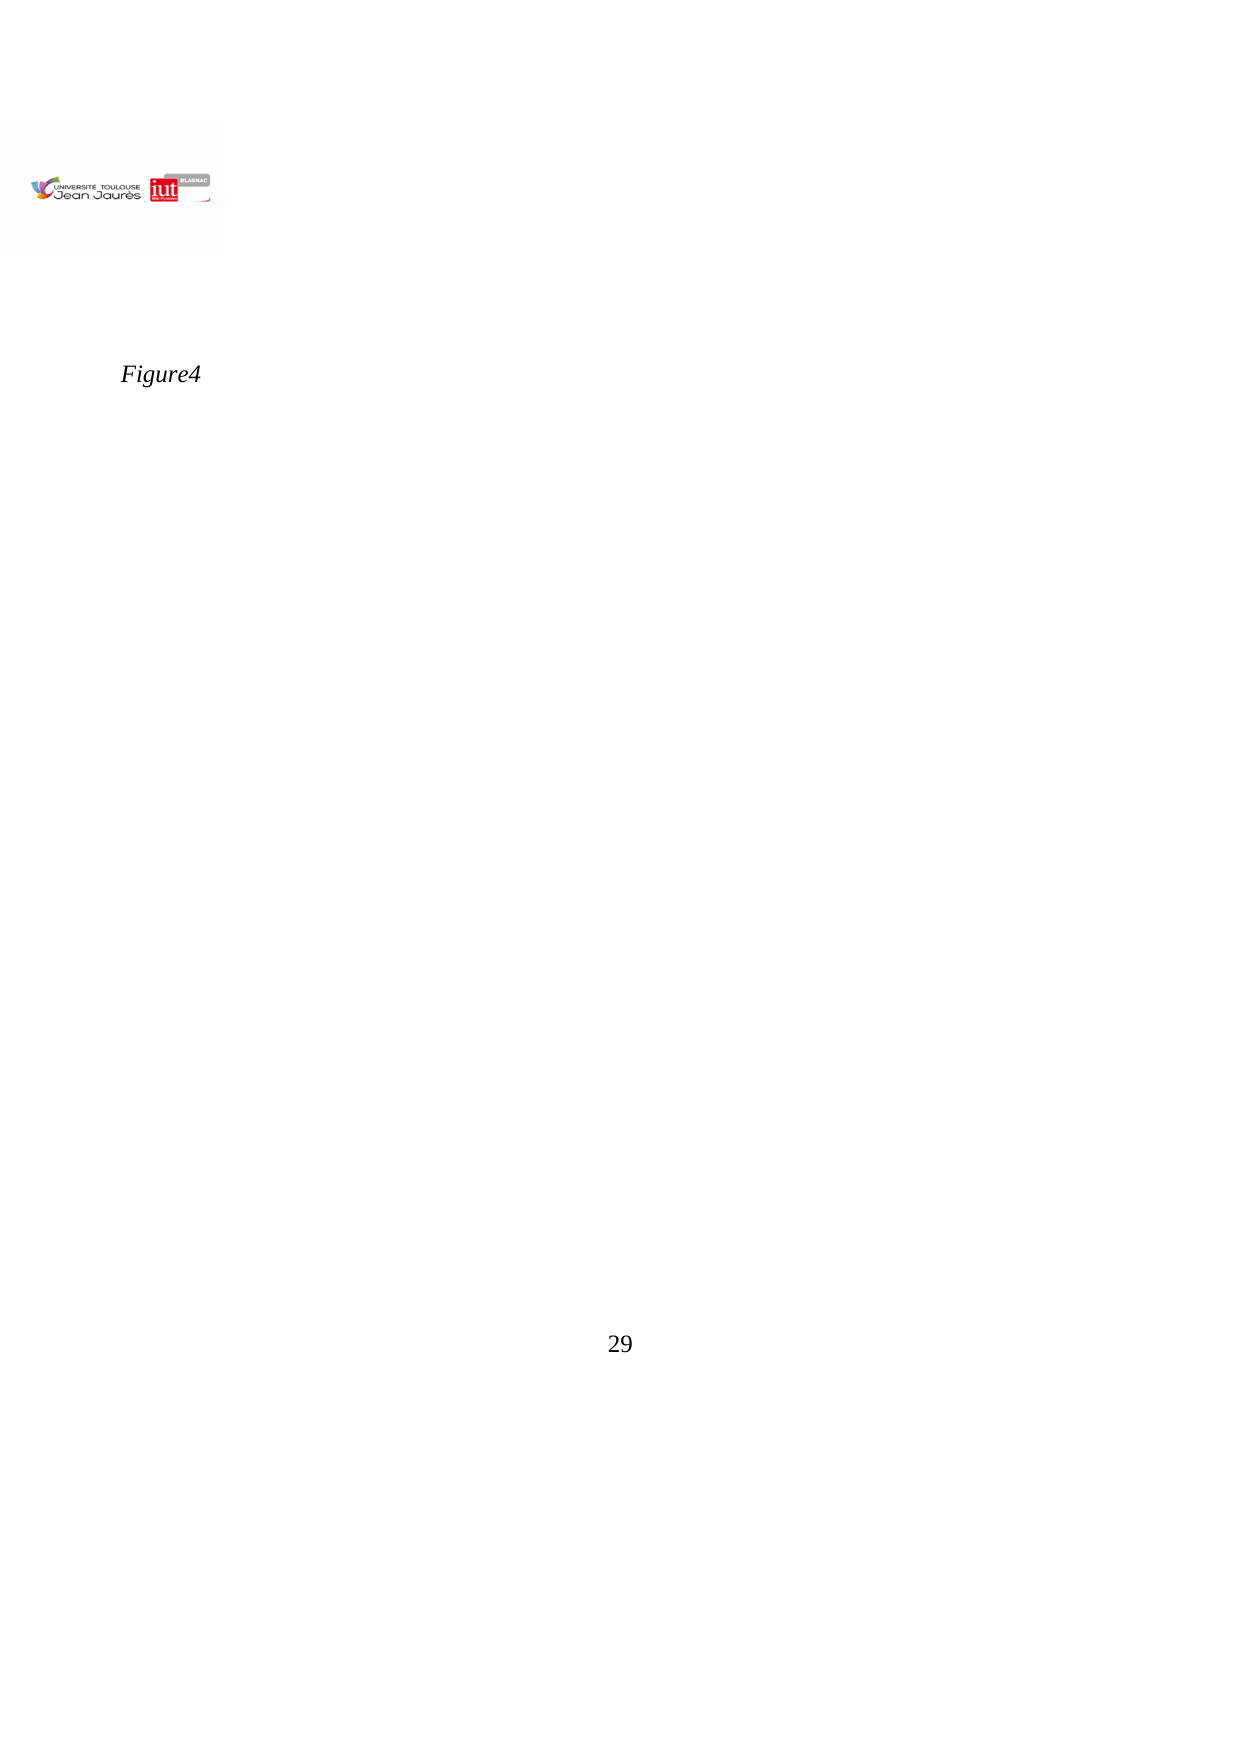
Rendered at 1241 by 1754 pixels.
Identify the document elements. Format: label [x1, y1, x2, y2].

picture [0, 121, 226, 254]
